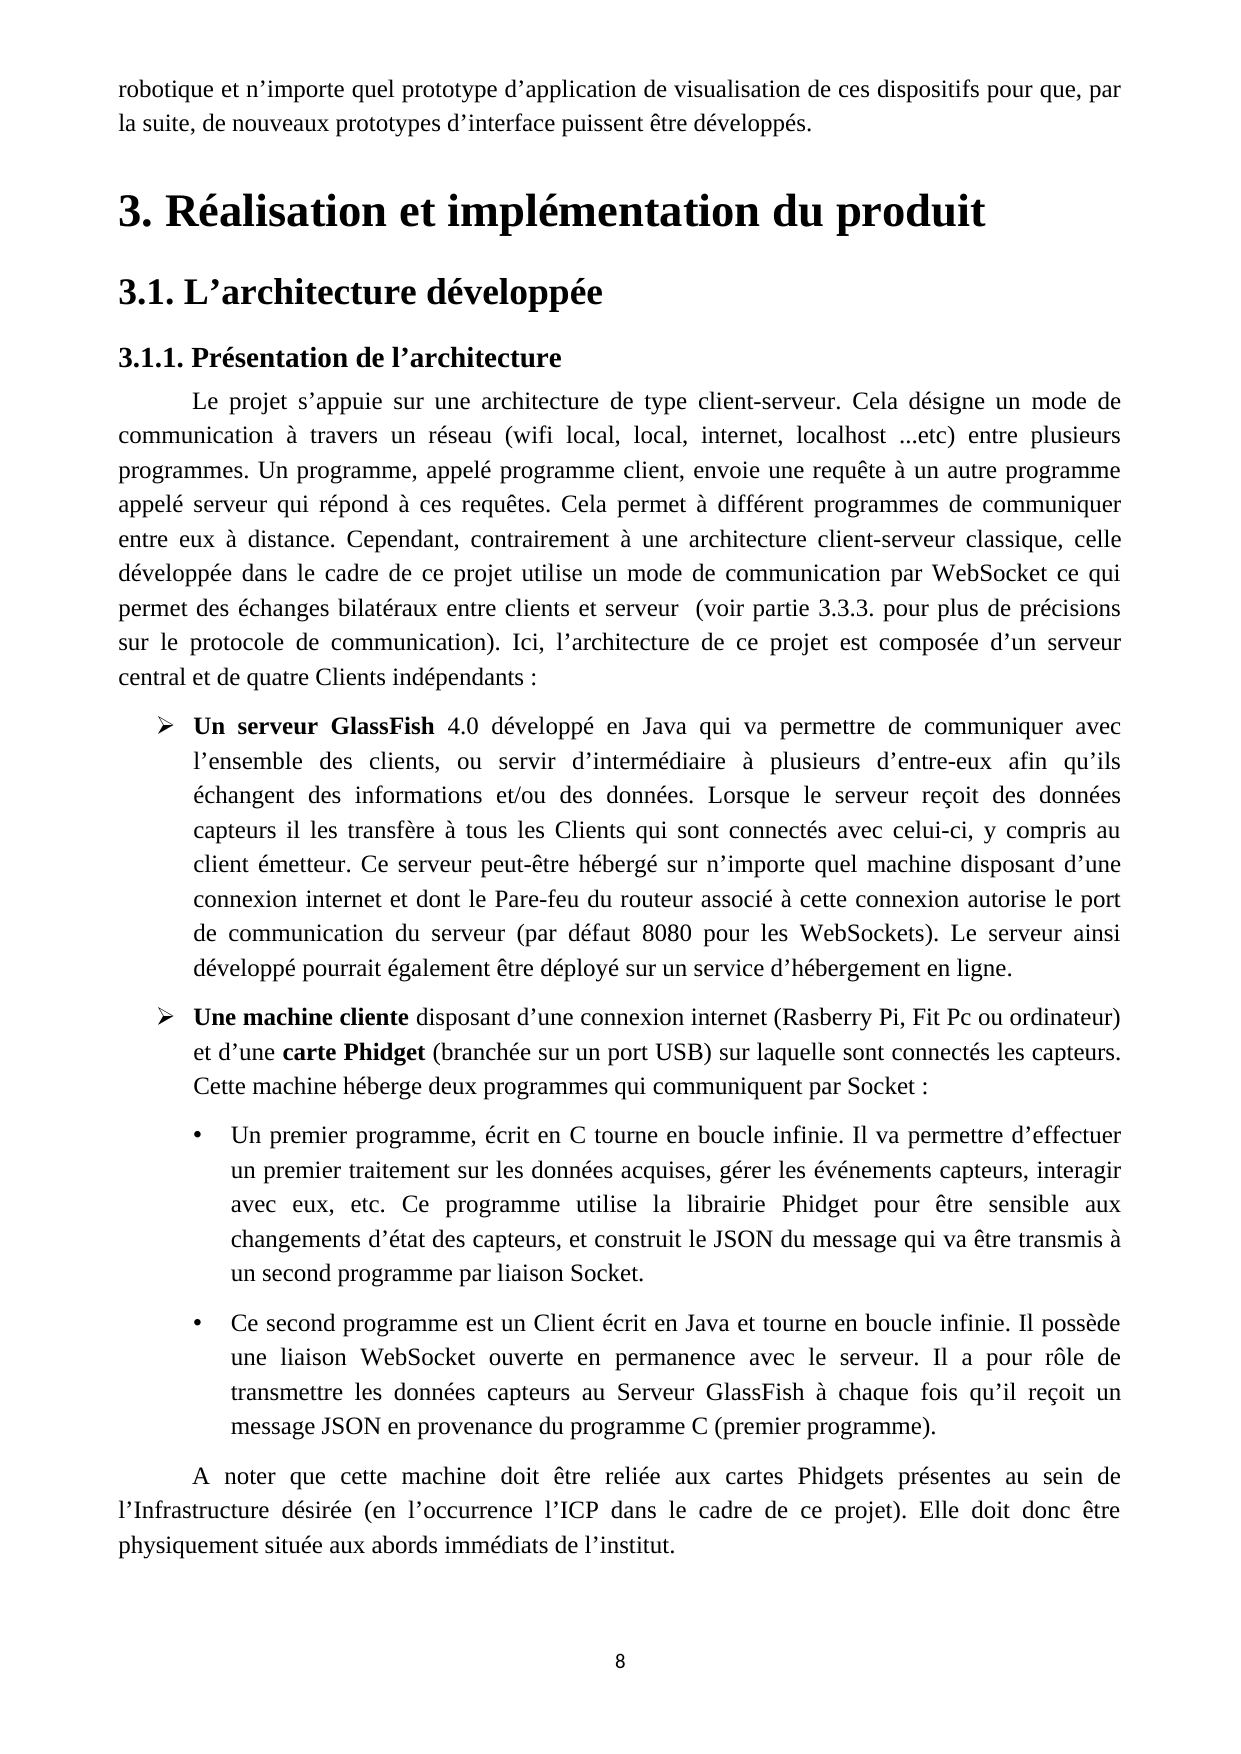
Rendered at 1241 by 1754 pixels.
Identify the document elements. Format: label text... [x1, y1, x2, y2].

text Le projet s’appuie sur une architecture de type client-serveur. Cela désigne un mode de communication à travers un réseau (wifi local, local, internet, localhost ...etc) entre plusieurs programmes. Un programme, appelé programme client, envoie une requête à un autre programme appelé serveur qui répond à ces requêtes. Cela permet à différent programmes de communiquer entre eux à distance. Cependant, contrairement à une architecture client-serveur classique, celle développée dans le cadre de ce projet utilise un mode de communication par WebSocket ce qui permet des échanges bilatéraux entre clients et serveur (voir partie 3.3.3. pour plus de précisions sur le protocole de communication). Ici, l’architecture de ce projet est composée d’un serveur central et de quatre Clients indépendants : [118, 386, 1122, 691]
subtitle 3.1.1. Présentation de l’architecture [118, 340, 1122, 373]
subtitle 3.1. L’architecture développée [118, 270, 1122, 313]
list Un serveur GlassFish 4.0 développé en Java qui va permettre de communiquer avec l’ensemble des clients, ou servir d’intermédiaire à plusieurs d’entre-eux afin qu’ils échangent des informations et/ou des données. Lorsque le serveur reçoit des données capteurs il les transfère à tous les Clients qui sont connectés avec celui-ci, y compris au client émetteur. Ce serveur peut-être hébergé sur n’importe quel machine disposant d’une connexion internet et dont le Pare-feu du routeur associé à cette connexion autorise le port de communication du serveur (par défaut 8080 pour les WebSockets). Le serveur ainsi développé pourrait également être déployé sur un service d’hébergement en ligne. [156, 711, 1122, 981]
list Ce second programme est un Client écrit en Java et tourne en boucle infinie. Il possède une liaison WebSocket ouverte en permanence avec le serveur. Il a pour rôle de transmettre les données capteurs au Serveur GlassFish à chaque fois qu’il reçoit un message JSON en provenance du programme C (premier programme). [193, 1308, 1122, 1440]
text A noter que cette machine doit être reliée aux cartes Phidgets présentes au sein de l’Infrastructure désirée (en l’occurrence l’ICP dans le cadre de ce projet). Elle doit donc être physiquement située aux abords immédiats de l’institut. [118, 1461, 1122, 1559]
list Une machine cliente disposant d’une connexion internet (Rasberry Pi, Fit Pc ou ordinateur) et d’une carte Phidget (branchée sur un port USB) sur laquelle sont connectés les capteurs. Cette machine héberge deux programmes qui communiquent par Socket : [156, 1002, 1122, 1100]
list Un premier programme, écrit en C tourne en boucle infinie. Il va permettre d’effectuer un premier traitement sur les données acquises, gérer les événements capteurs, interagir avec eux, etc. Ce programme utilise la librairie Phidget pour être sensible aux changements d’état des capteurs, et construit le JSON du message qui va être transmis à un second programme par liaison Socket. [193, 1121, 1122, 1287]
subtitle 3. Réalisation et implémentation du produit [118, 183, 1122, 236]
text robotique et n’importe quel prototype d’application de visualisation de ces dispositifs pour que, par la suite, de nouveaux prototypes d’interface puissent être développés. [118, 74, 1122, 137]
